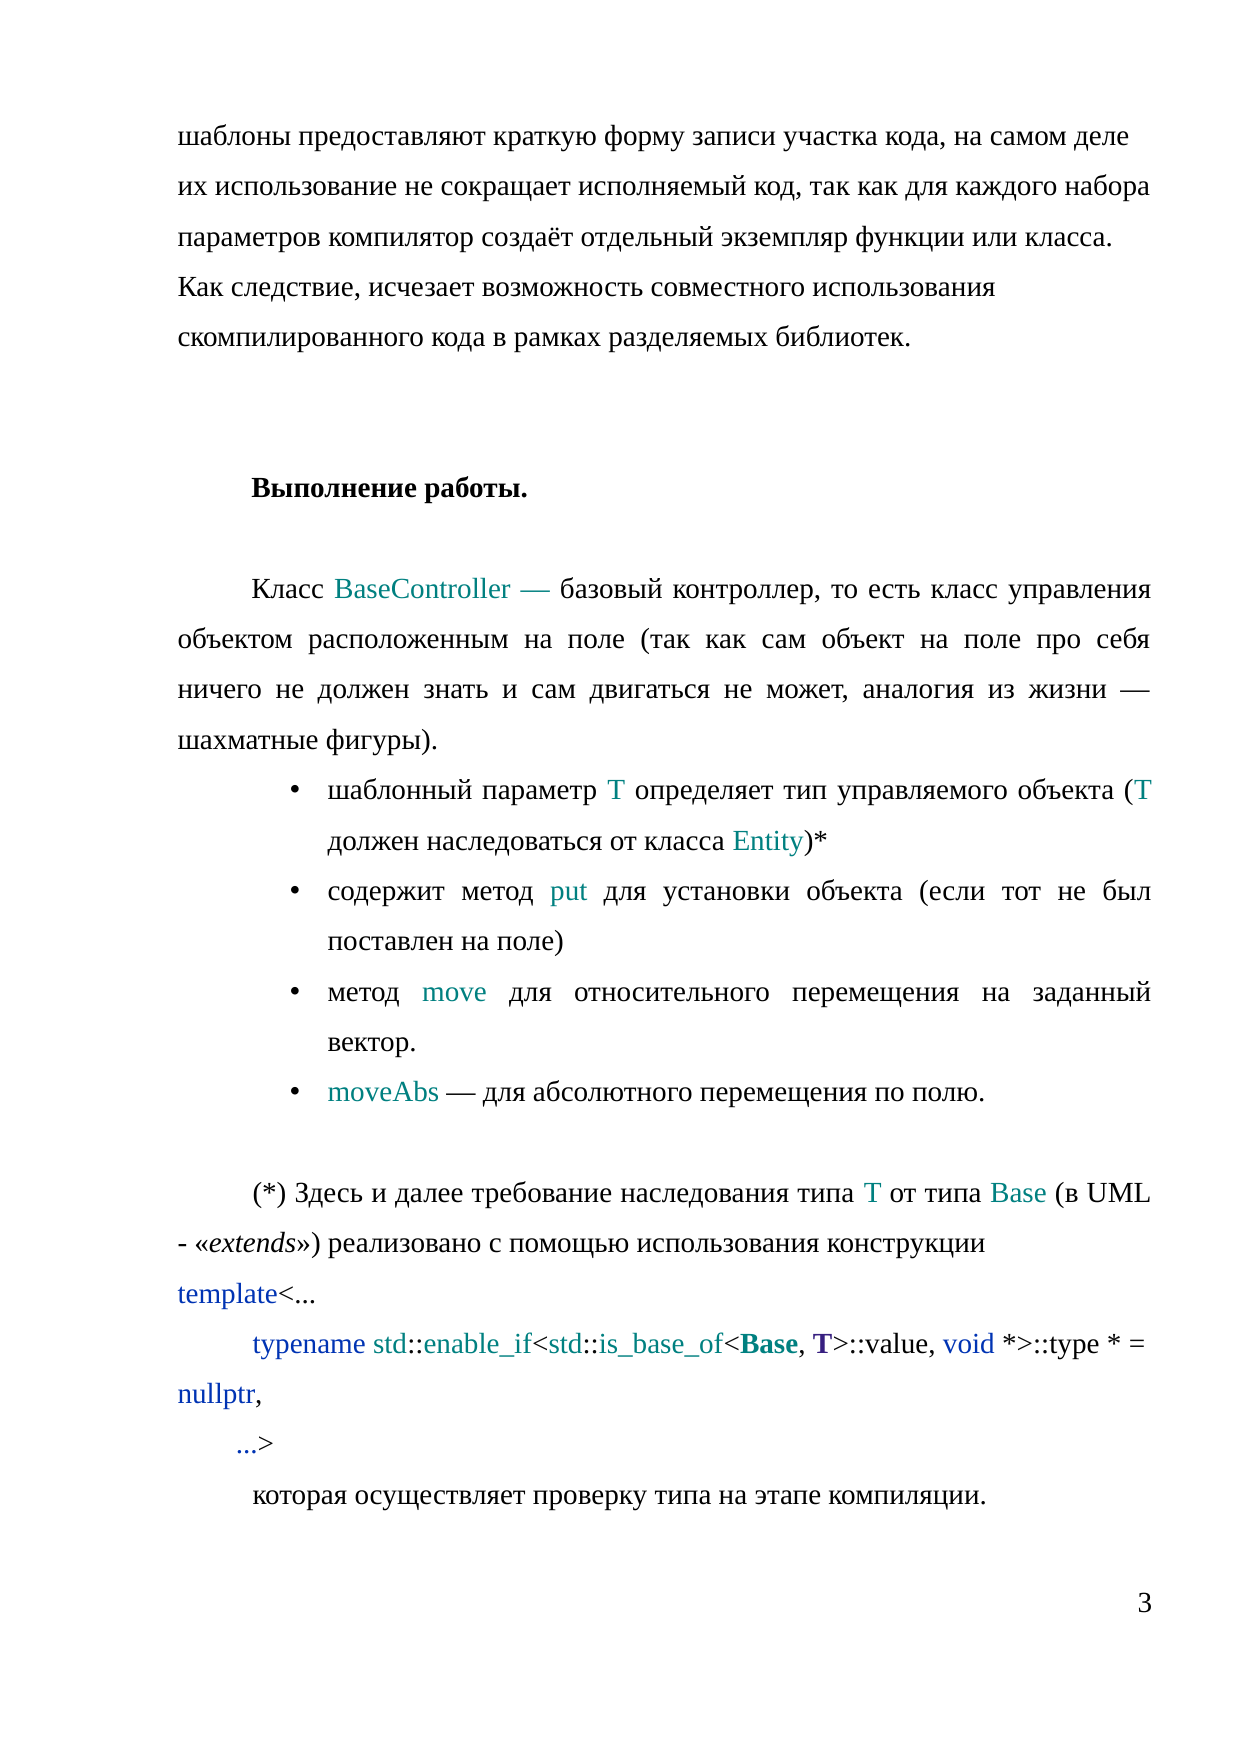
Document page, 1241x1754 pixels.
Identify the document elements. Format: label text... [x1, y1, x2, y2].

list метод move для относительного перемещения на заданный вектор. [290, 974, 1152, 1058]
subtitle Выполнение работы. [177, 470, 1152, 504]
list moveAbs — для абсолютного перемещения по полю. [290, 1074, 1152, 1108]
text (*) Здесь и далее требование наследования типа T от типа Base (в UML - «extends») реализовано с помощью использования конструкции [177, 1175, 1152, 1259]
text Класс BaseController — базовый контроллер, то есть класс управления объектом расположенным на поле (так как сам объект на поле про себя ничего не должен знать и сам двигаться не может, аналогия из жизни — шахматные фигуры). [177, 571, 1152, 755]
text шаблоны предоставляют краткую форму записи участка кода, на самом деле их использование не сокращает исполняемый код, так как для каждого набора параметров компилятор создаёт отдельный экземпляр функции или класса. Как следствие, исчезает возможность совместного использования скомпилированного кода в рамках разделяемых библиотек. [177, 118, 1152, 353]
list шаблонный параметр T определяет тип управляемого объекта (T должен наследоваться от класса Entity)* [290, 772, 1152, 856]
text которая осуществляет проверку типа на этапе компиляции. [177, 1477, 1152, 1511]
list содержит метод put для установки объекта (если тот не был поставлен на поле) [290, 873, 1152, 957]
text template<... typename std::enable_if<std::is_base_of<Base, T>::value, void *>::type * = nullptr, ...> [177, 1276, 1152, 1460]
